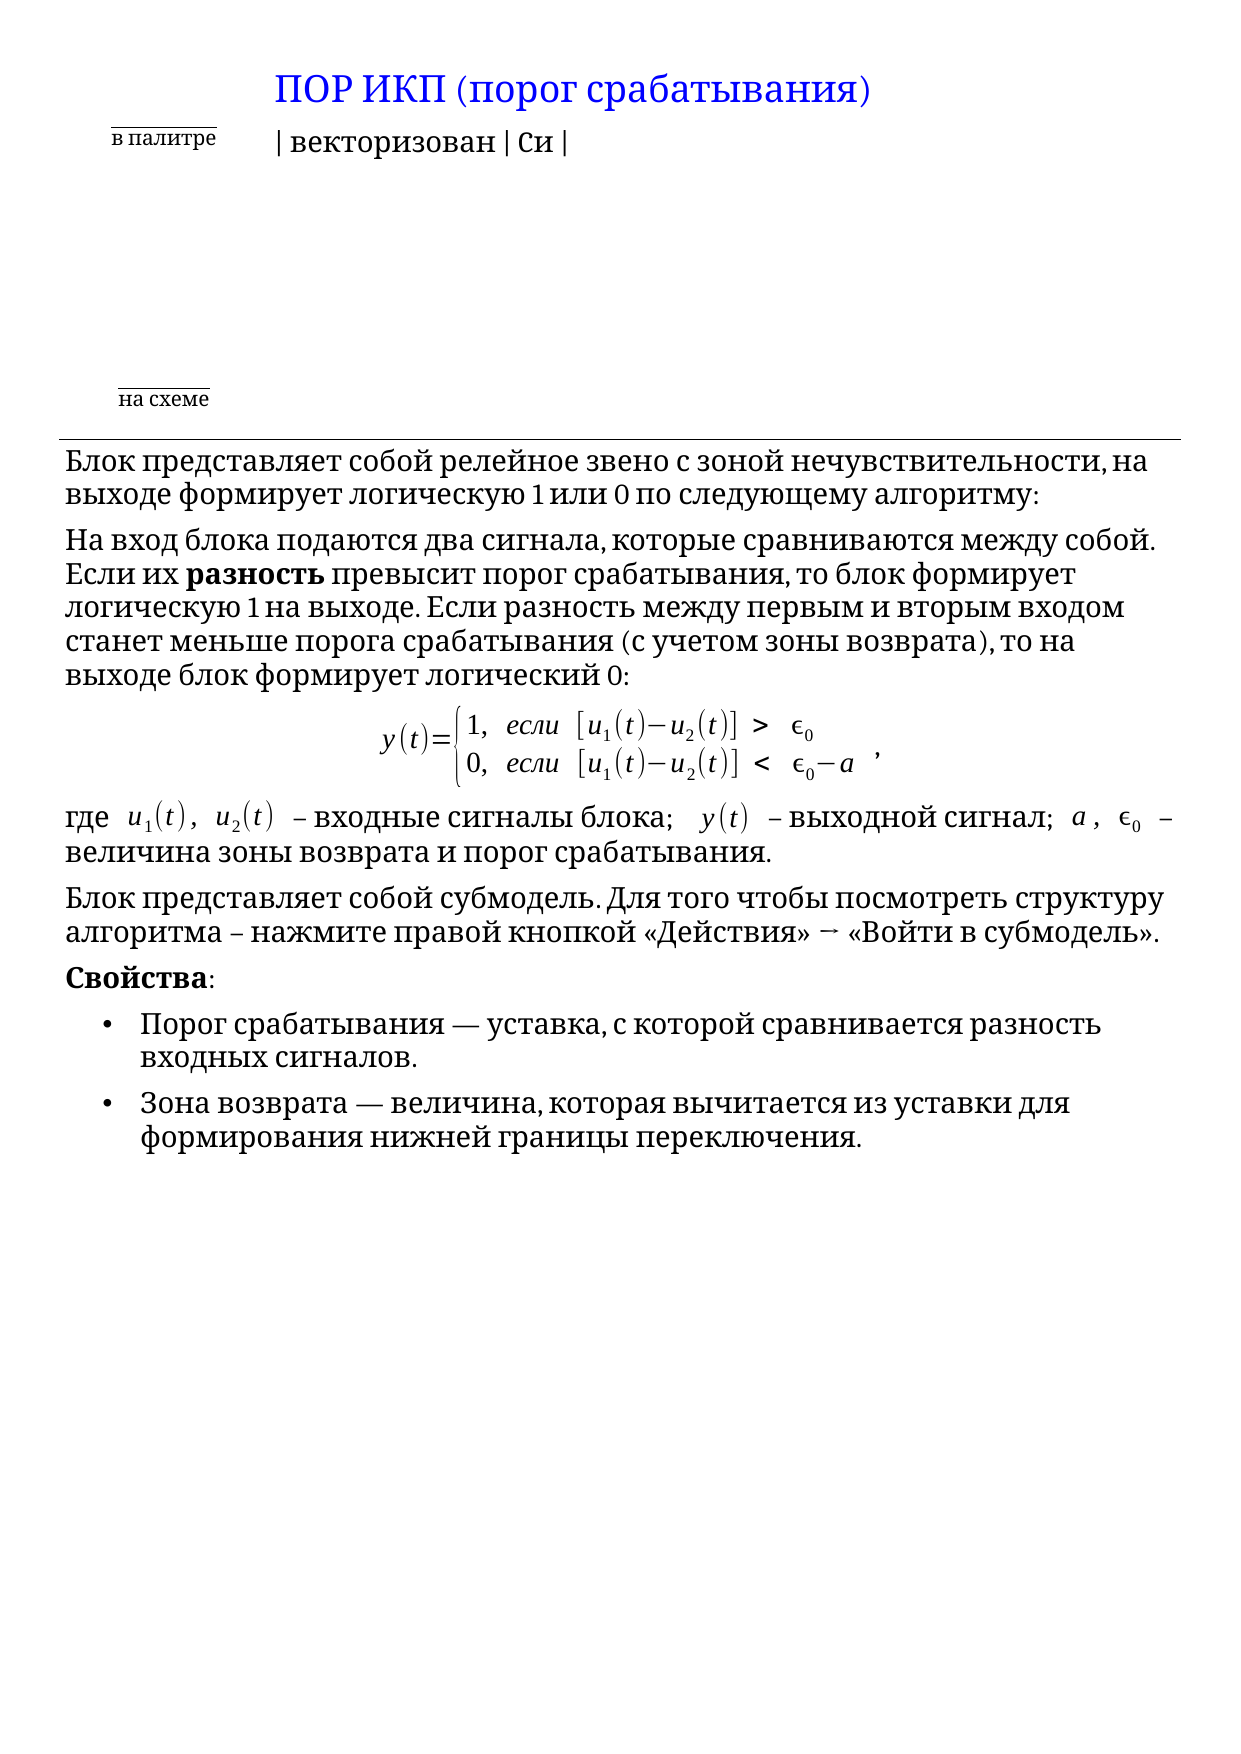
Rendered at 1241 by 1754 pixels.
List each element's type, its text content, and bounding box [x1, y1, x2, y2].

table_cell | векторизован | Cи | [269, 121, 1181, 178]
table_cell [59, 178, 268, 382]
table_cell на схеме [59, 382, 268, 439]
table_cell [269, 382, 1181, 439]
table_header [59, 59, 268, 121]
table_cell в палитре [59, 121, 268, 178]
table_header ПОР ИКП (порог срабатывания) [269, 59, 1181, 121]
table_cell Блок представляет собой релейное звено с зоной нечувствительности, на выходе формирует логическую 1 или 0 по следующему алгоритму: На вход блока подаются два сигнала, которые сравниваются между собой. Если их разность превысит порог срабатывания, то блок формирует логическую 1 на выходе. Если разность между первым и вторым входом станет меньше порога срабатывания (с учетом зоны возврата), то на выходе блок формирует логический 0: , где– входные сигналы блока; – выходной сигнал;– величина зоны возврата и порог срабатывания. Блок представляет собой субмодель. Для того чтобы посмотреть структуру алгоритма – нажмите правой кнопкой «Действия» → «Войти в субмодель». Свойства: Порог срабатывания — уставка, с которой сравнивается разность входных сигналов. Зона возврата — величина, которая вычитается из уставки для формирования нижней границы переключения. [59, 440, 1181, 1173]
table_cell [269, 178, 1181, 382]
